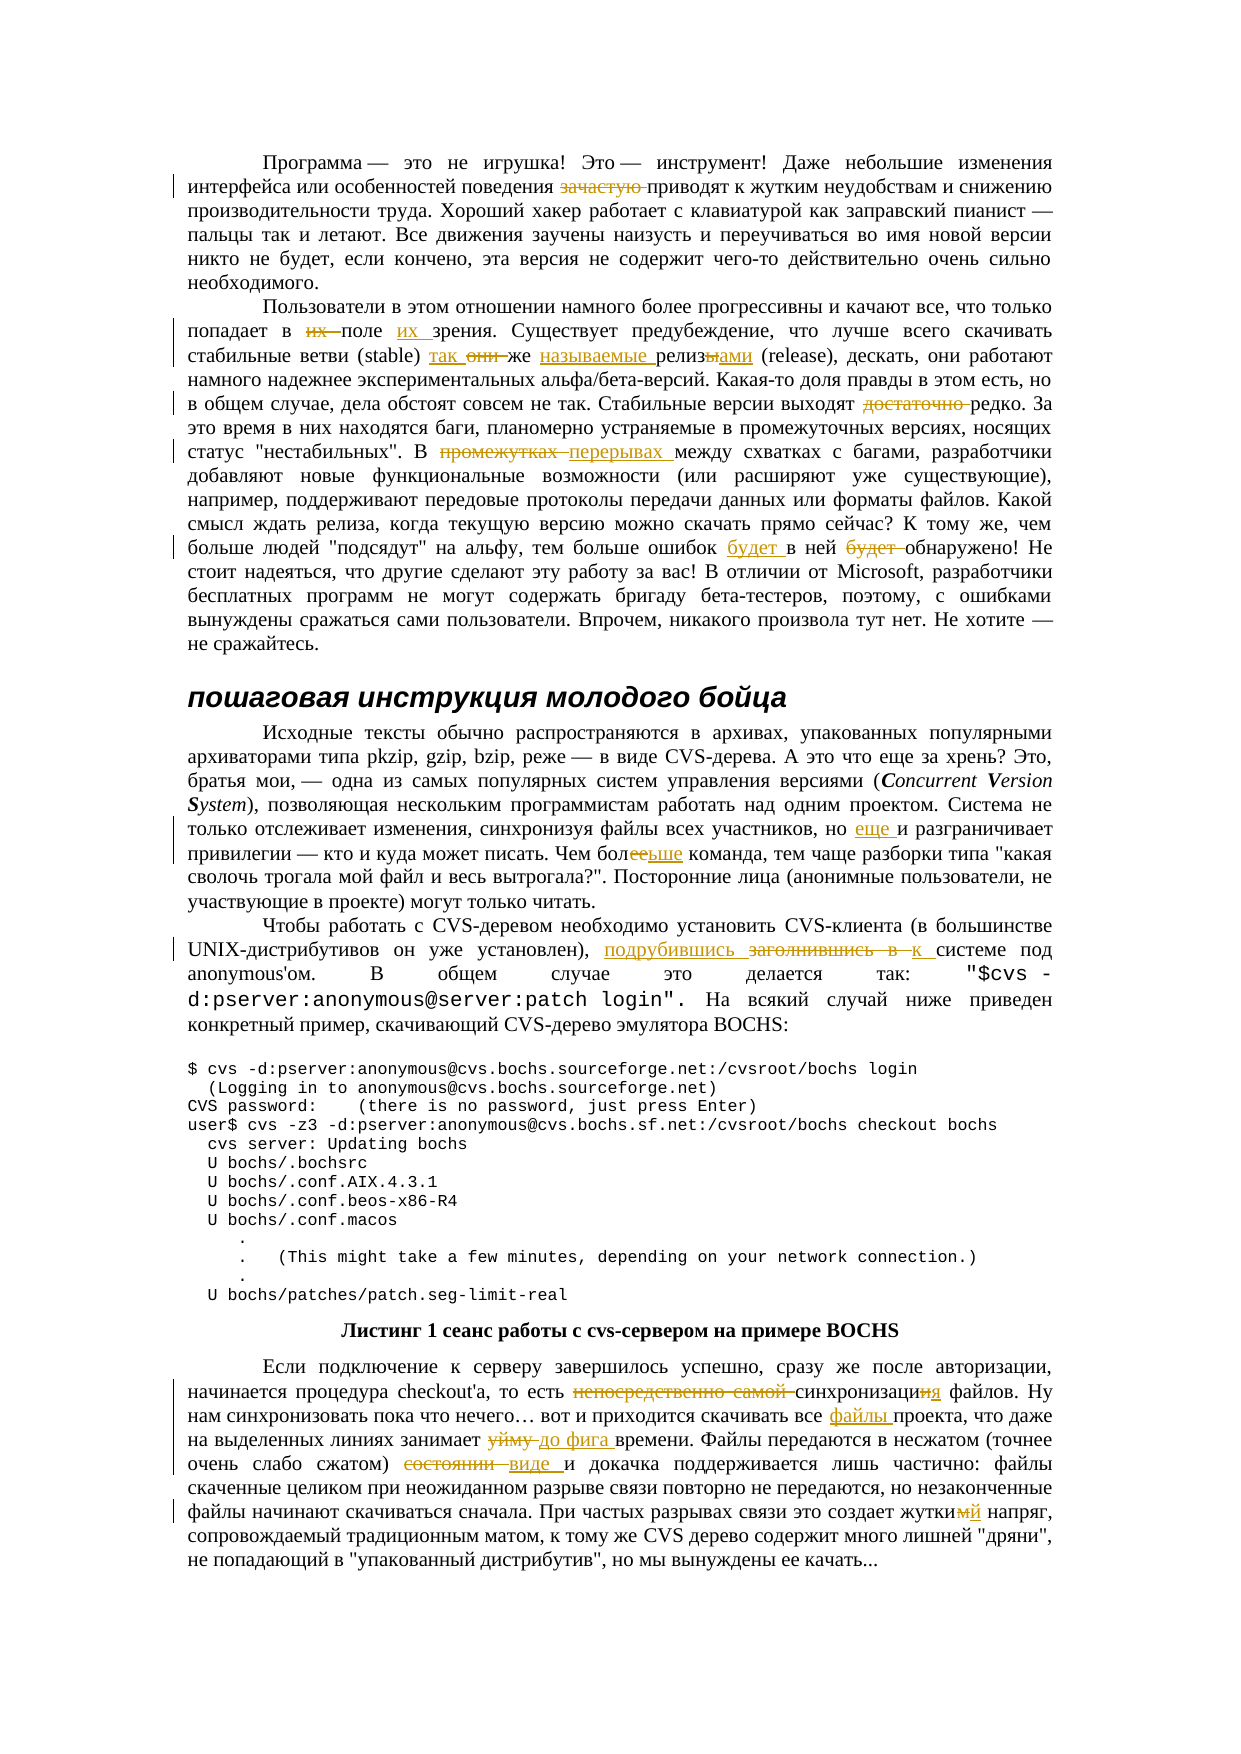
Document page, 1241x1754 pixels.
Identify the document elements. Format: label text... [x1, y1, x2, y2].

text U bochs/.conf.AIX.4.3.1 [187, 1173, 1053, 1192]
text U bochs/.conf.beos-x86-R4 [187, 1192, 1053, 1211]
text . [187, 1230, 1053, 1249]
text CVS password: (there is no password, just press Enter) [187, 1098, 1053, 1117]
text Программа — это не игрушка! Это — инструмент! Даже небольшие изменения интерфейса или особенностей поведения приводят к жутким неудобствам и снижению производительности труда. Хороший хакер работает с клавиатурой как заправский пианист — пальцы так и летают. Все движения заучены наизусть и переучиваться во имя новой версии никто не будет, если кончено, эта версия не содержит чего-то действительно очень сильно необходимого. [187, 150, 1053, 294]
text Если подключение к серверу завершилось успешно, сразу же после авторизации, начинается процедура checkout'а, то есть синхронизация файлов. Ну нам синхронизовать пока что нечего… вот и приходится скачивать все файлы проекта, что даже на выделенных линиях занимает до фига времени. Файлы передаются в несжатом (точнее очень слабо сжатом) виде и докачка поддерживается лишь частично: файлы скаченные целиком при неожиданном разрыве связи повторно не передаются, но незаконченные файлы начинают скачиваться сначала. При частых разрывах связи это создает жуткий напряг, сопровождаемый традиционным матом, к тому же CVS дерево содержит много лишней "дряни", не попадающий в "упакованный дистрибутив", но мы вынуждены ее качать... [187, 1354, 1053, 1571]
subtitle пошаговая инструкция молодого бойца [187, 680, 1053, 714]
text U bochs/patches/patch.seg-limit-real [187, 1287, 1053, 1305]
text $ cvs -d:pserver:anonymous@cvs.bochs.sourceforge.net:/cvsroot/bochs login [187, 1060, 1053, 1079]
text Исходные тексты обычно распространяются в архивах, упакованных популярными архиваторами типа pkzip, gzip, bzip, реже — в виде CVS-дерева. А это что еще за хрень? Это, братья мои, — одна из самых популярных систем управления версиями (Concurrent Version System), позволяющая нескольким программистам работать над одним проектом. Система не только отслеживает изменения, синхронизуя файлы всех участников, но еще и разграничивает привилегии — кто и куда может писать. Чем больше команда, тем чаще разборки типа "какая сволочь трогала мой файл и весь вытрогала?". Посторонние лица (анонимные пользователи, не участвующие в проекте) могут только читать. [187, 720, 1053, 913]
text user$ cvs -z3 -d:pserver:anonymous@cvs.bochs.sf.net:/cvsroot/bochs checkout bochs [187, 1117, 1053, 1136]
text cvs server: Updating bochs [187, 1136, 1053, 1154]
text U bochs/.conf.macos [187, 1211, 1053, 1230]
text Чтобы работать с CVS-деревом необходимо установить CVS-клиента (в большинстве UNIX-дистрибутивов он уже установлен), подрубившись к системе под anonymous'ом. В общем случае это делается так: "$cvs -d:pserver:anonymous@server:patch login". На всякий случай ниже приведен конкретный пример, скачивающий CVS-дерево эмулятора BOCHS: [187, 913, 1053, 1036]
text U bochs/.bochsrc [187, 1154, 1053, 1173]
text . [187, 1268, 1053, 1287]
text Пользователи в этом отношении намного более прогрессивны и качают все, что только попадает в поле их зрения. Существует предубеждение, что лучше всего скачивать стабильные ветви (stable) так же называемые релизами (release), дескать, они работают намного надежнее экспериментальных альфа/бета-версий. Какая-то доля правды в этом есть, но в общем случае, дела обстоят совсем не так. Стабильные версии выходят редко. За это время в них находятся баги, планомерно устраняемые в промежуточных версиях, носящих статус "нестабильных". В перерывах между схватках с багами, разработчики добавляют новые функциональные возможности (или расширяют уже существующие), например, поддерживают передовые протоколы передачи данных или форматы файлов. Какой смысл ждать релиза, когда текущую версию можно скачать прямо сейчас? К тому же, чем больше людей "подсядут" на альфу, тем больше ошибок будет в ней обнаружено! Не стоит надеяться, что другие сделают эту работу за вас! В отличии от Microsoft, разработчики бесплатных программ не могут содержать бригаду бета-тестеров, поэтому, с ошибками вынуждены сражаться сами пользователи. Впрочем, никакого произвола тут нет. Не хотите — не сражайтесь. [187, 294, 1053, 655]
text (Logging in to anonymous@cvs.bochs.sourceforge.net) [187, 1079, 1053, 1098]
text Листинг 1 сеанс работы с cvs-сервером на примере BOCHS [187, 1318, 1053, 1342]
text . (This might take a few minutes, depending on your network connection.) [187, 1249, 1053, 1268]
